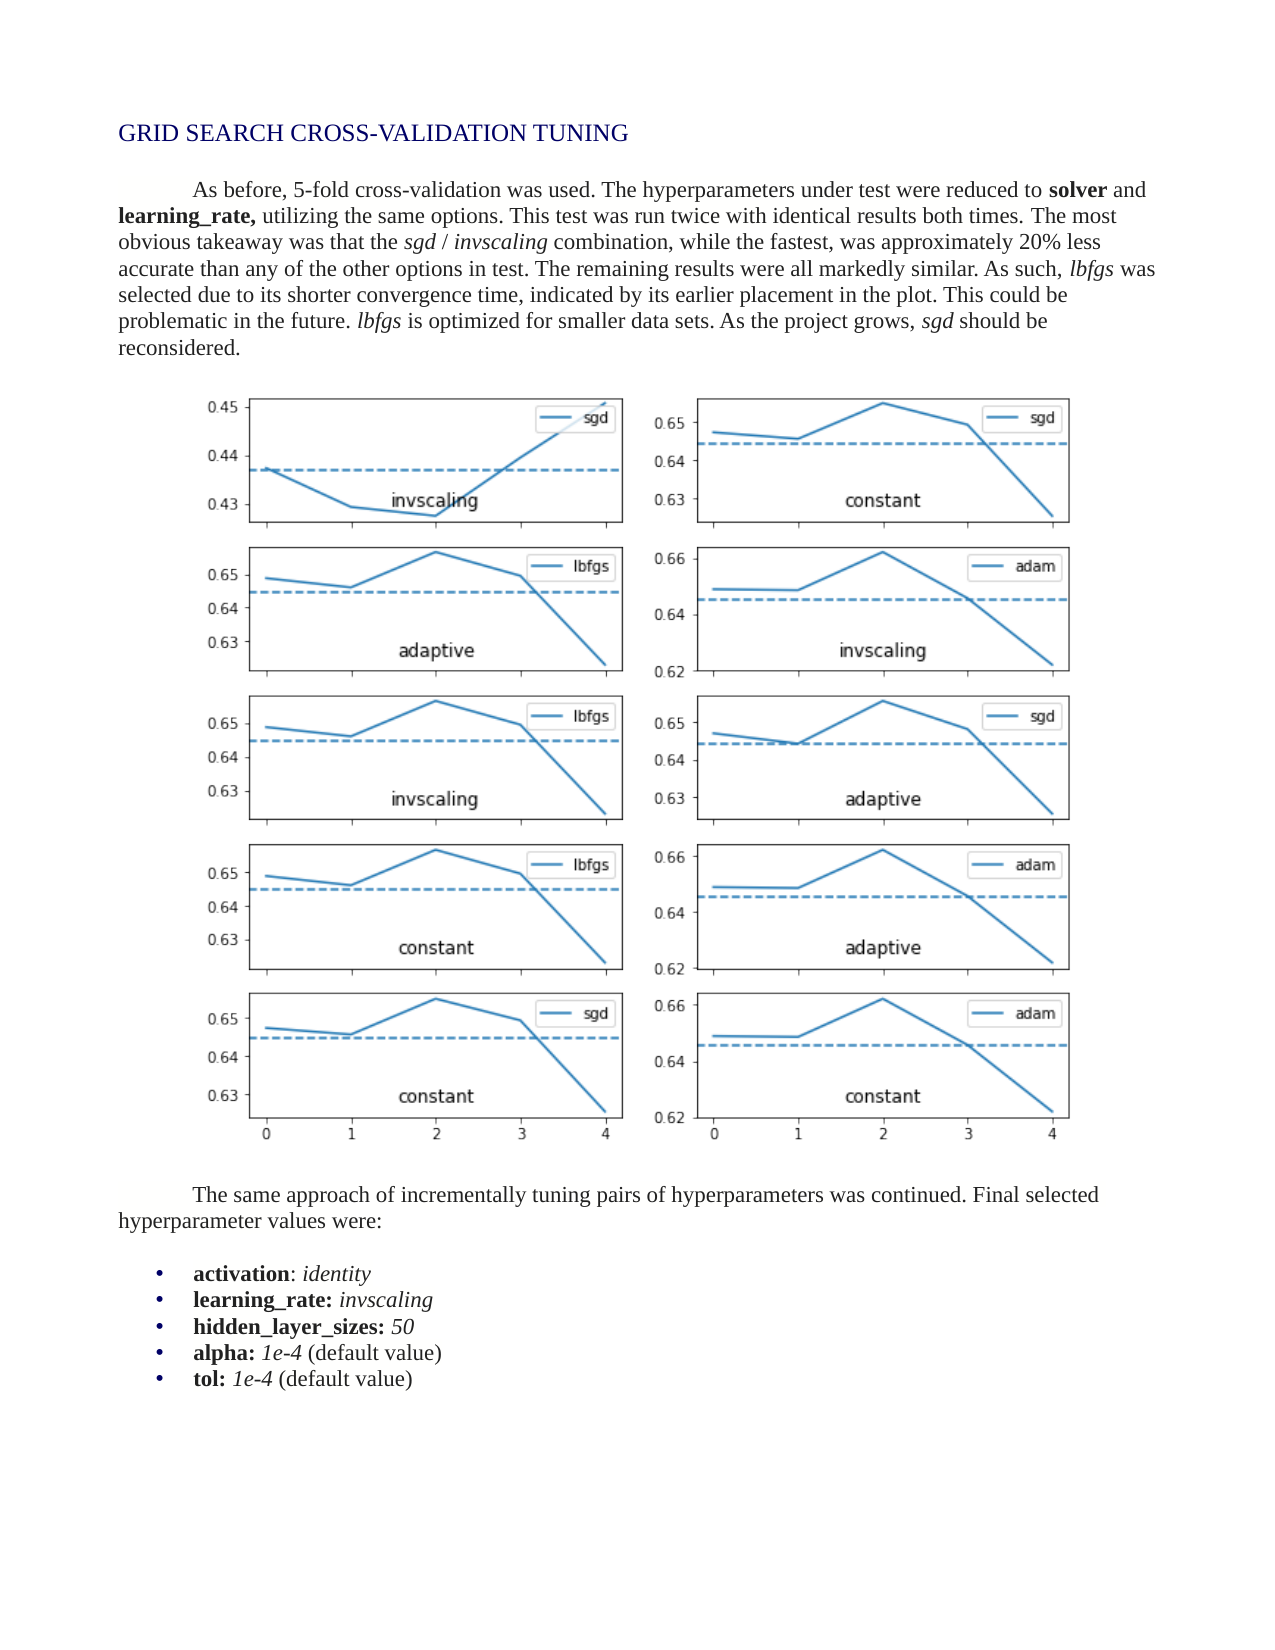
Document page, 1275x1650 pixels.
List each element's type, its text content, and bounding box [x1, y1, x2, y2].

list activation: identity [156, 1260, 1157, 1286]
text The same approach of incrementally tuning pairs of hyperparameters was continued. Final selected hyperparameter values were: [118, 1181, 1157, 1234]
list alpha: 1e-4 (default value) [156, 1339, 1157, 1365]
list learning_rate: invscaling [156, 1286, 1157, 1313]
text As before, 5-fold cross-validation was used. The hyperparameters under test were reduced to solver and learning_rate, utilizing the same options. This test was run twice with identical results both times. The most obvious takeaway was that the sgd / invscaling combination, while the fastest, was approximately 20% less accurate than any of the other options in test. The remaining results were all markedly similar. As such, lbfgs was selected due to its shorter convergence time, indicated by its earlier placement in the plot. This could be problematic in the future. lbfgs is optimized for smaller data sets. As the project grows, sgd should be reconsidered. [118, 176, 1157, 360]
list hidden_layer_sizes: 50 [156, 1313, 1157, 1339]
list tol: 1e-4 (default value) [156, 1365, 1157, 1392]
picture [196, 388, 1079, 1153]
text GRID SEARCH CROSS-VALIDATION TUNING [118, 118, 1157, 147]
